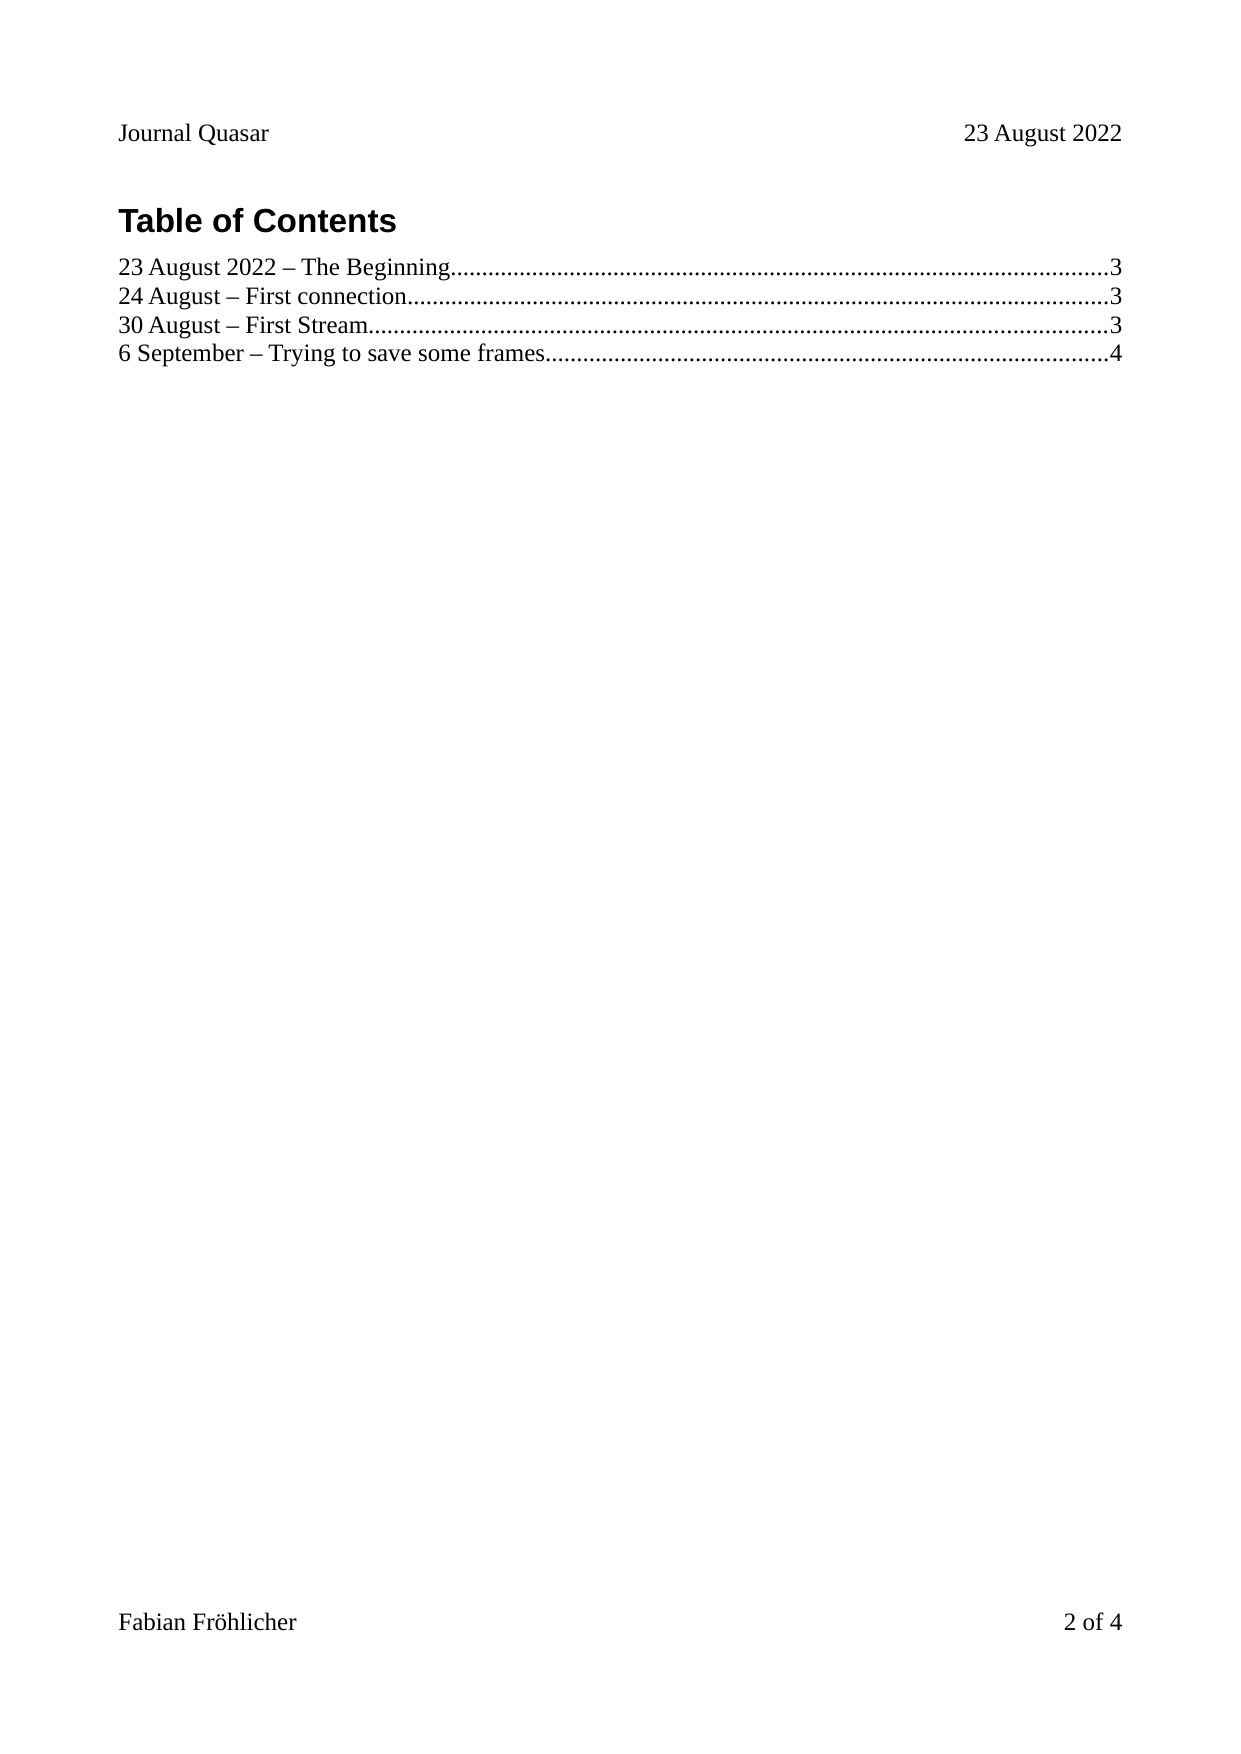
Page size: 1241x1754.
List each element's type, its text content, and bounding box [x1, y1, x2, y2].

text 23 August 2022 – The Beginning 3 [118, 252, 1122, 281]
text 6 September – Trying to save some frames 4 [118, 338, 1122, 367]
text 24 August – First connection 3 [118, 281, 1122, 310]
subtitle Table of Contents [118, 201, 1122, 240]
text 30 August – First Stream 3 [118, 310, 1122, 338]
